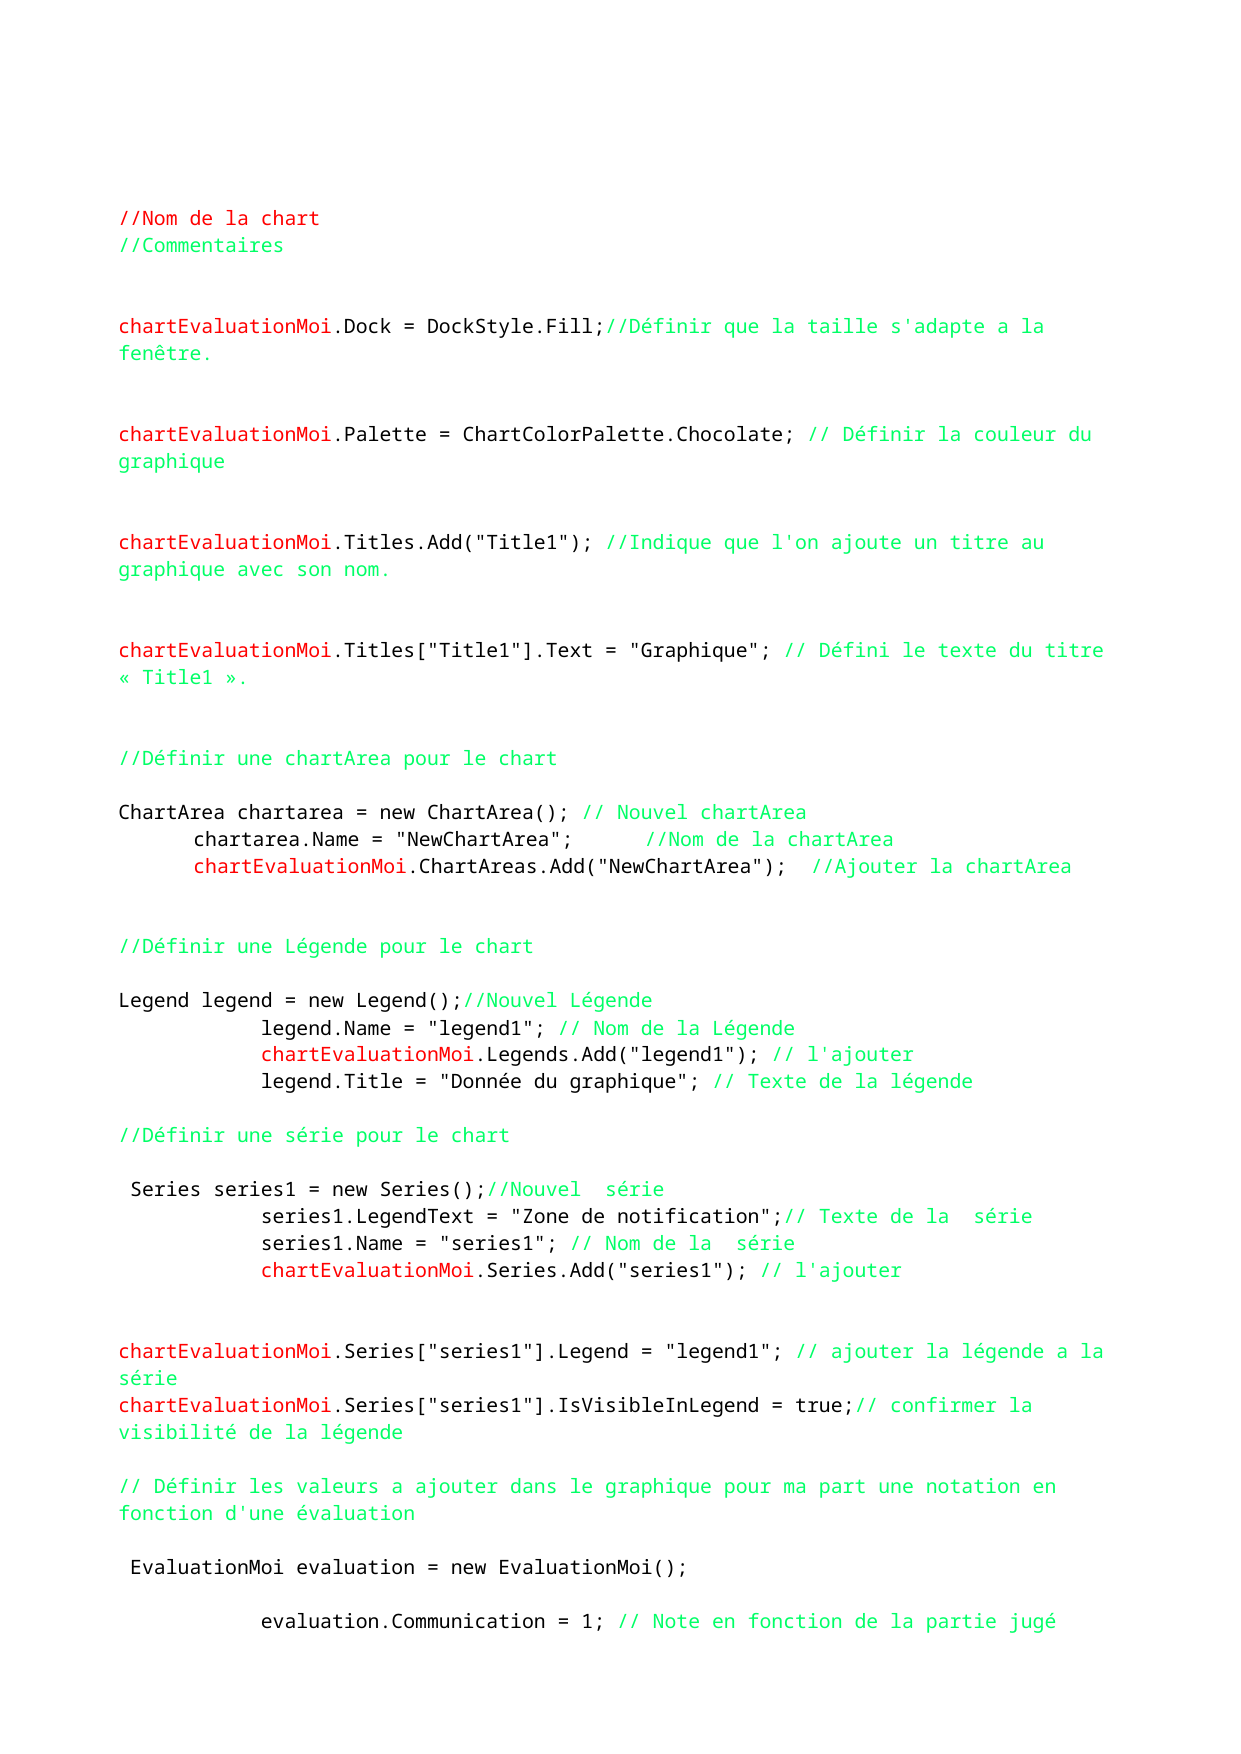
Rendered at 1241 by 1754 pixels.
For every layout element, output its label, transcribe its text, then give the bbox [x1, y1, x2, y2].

text //Définir une chartArea pour le chart [118, 744, 1122, 771]
text chartEvaluationMoi.Dock = DockStyle.Fill;//Définir que la taille s'adapte a la fenêtre. [118, 312, 1122, 366]
text EvaluationMoi evaluation = new EvaluationMoi(); [118, 1553, 1122, 1580]
text legend.Title = "Donnée du graphique"; // Texte de la légende [118, 1068, 1122, 1095]
text Legend legend = new Legend();//Nouvel Légende [118, 987, 1122, 1014]
text ChartArea chartarea = new ChartArea(); // Nouvel chartArea [118, 798, 1122, 825]
text chartEvaluationMoi.Titles.Add("Title1"); //Indique que l'on ajoute un titre au graphique avec son nom. [118, 528, 1122, 582]
text series1.LegendText = "Zone de notification";// Texte de la série [118, 1203, 1122, 1229]
text chartEvaluationMoi.ChartAreas.Add("NewChartArea"); //Ajouter la chartArea [118, 852, 1122, 879]
text chartEvaluationMoi.Legends.Add("legend1"); // l'ajouter [118, 1041, 1122, 1068]
text chartEvaluationMoi.Palette = ChartColorPalette.Chocolate; // Définir la couleur du graphique [118, 420, 1122, 474]
text chartarea.Name = "NewChartArea"; //Nom de la chartArea [118, 825, 1122, 852]
text chartEvaluationMoi.Series["series1"].Legend = "legend1"; // ajouter la légende a la série [118, 1337, 1122, 1391]
text evaluation.Communication = 1; // Note en fonction de la partie jugé [118, 1607, 1122, 1634]
text // Définir les valeurs a ajouter dans le graphique pour ma part une notation en fonction d'une évaluation [118, 1472, 1122, 1526]
text //Définir une Légende pour le chart [118, 933, 1122, 960]
text chartEvaluationMoi.Titles["Title1"].Text = "Graphique"; // Défini le texte du titre « Title1 ». [118, 636, 1122, 690]
text Series series1 = new Series();//Nouvel série [118, 1176, 1122, 1203]
text series1.Name = "series1"; // Nom de la série [118, 1229, 1122, 1257]
text chartEvaluationMoi.Series.Add("series1"); // l'ajouter [118, 1257, 1122, 1283]
text legend.Name = "legend1"; // Nom de la Légende [118, 1014, 1122, 1041]
text //Définir une série pour le chart [118, 1122, 1122, 1149]
text //Nom de la chart [118, 204, 1122, 231]
text chartEvaluationMoi.Series["series1"].IsVisibleInLegend = true;// confirmer la visibilité de la légende [118, 1391, 1122, 1445]
text //Commentaires [118, 231, 1122, 258]
